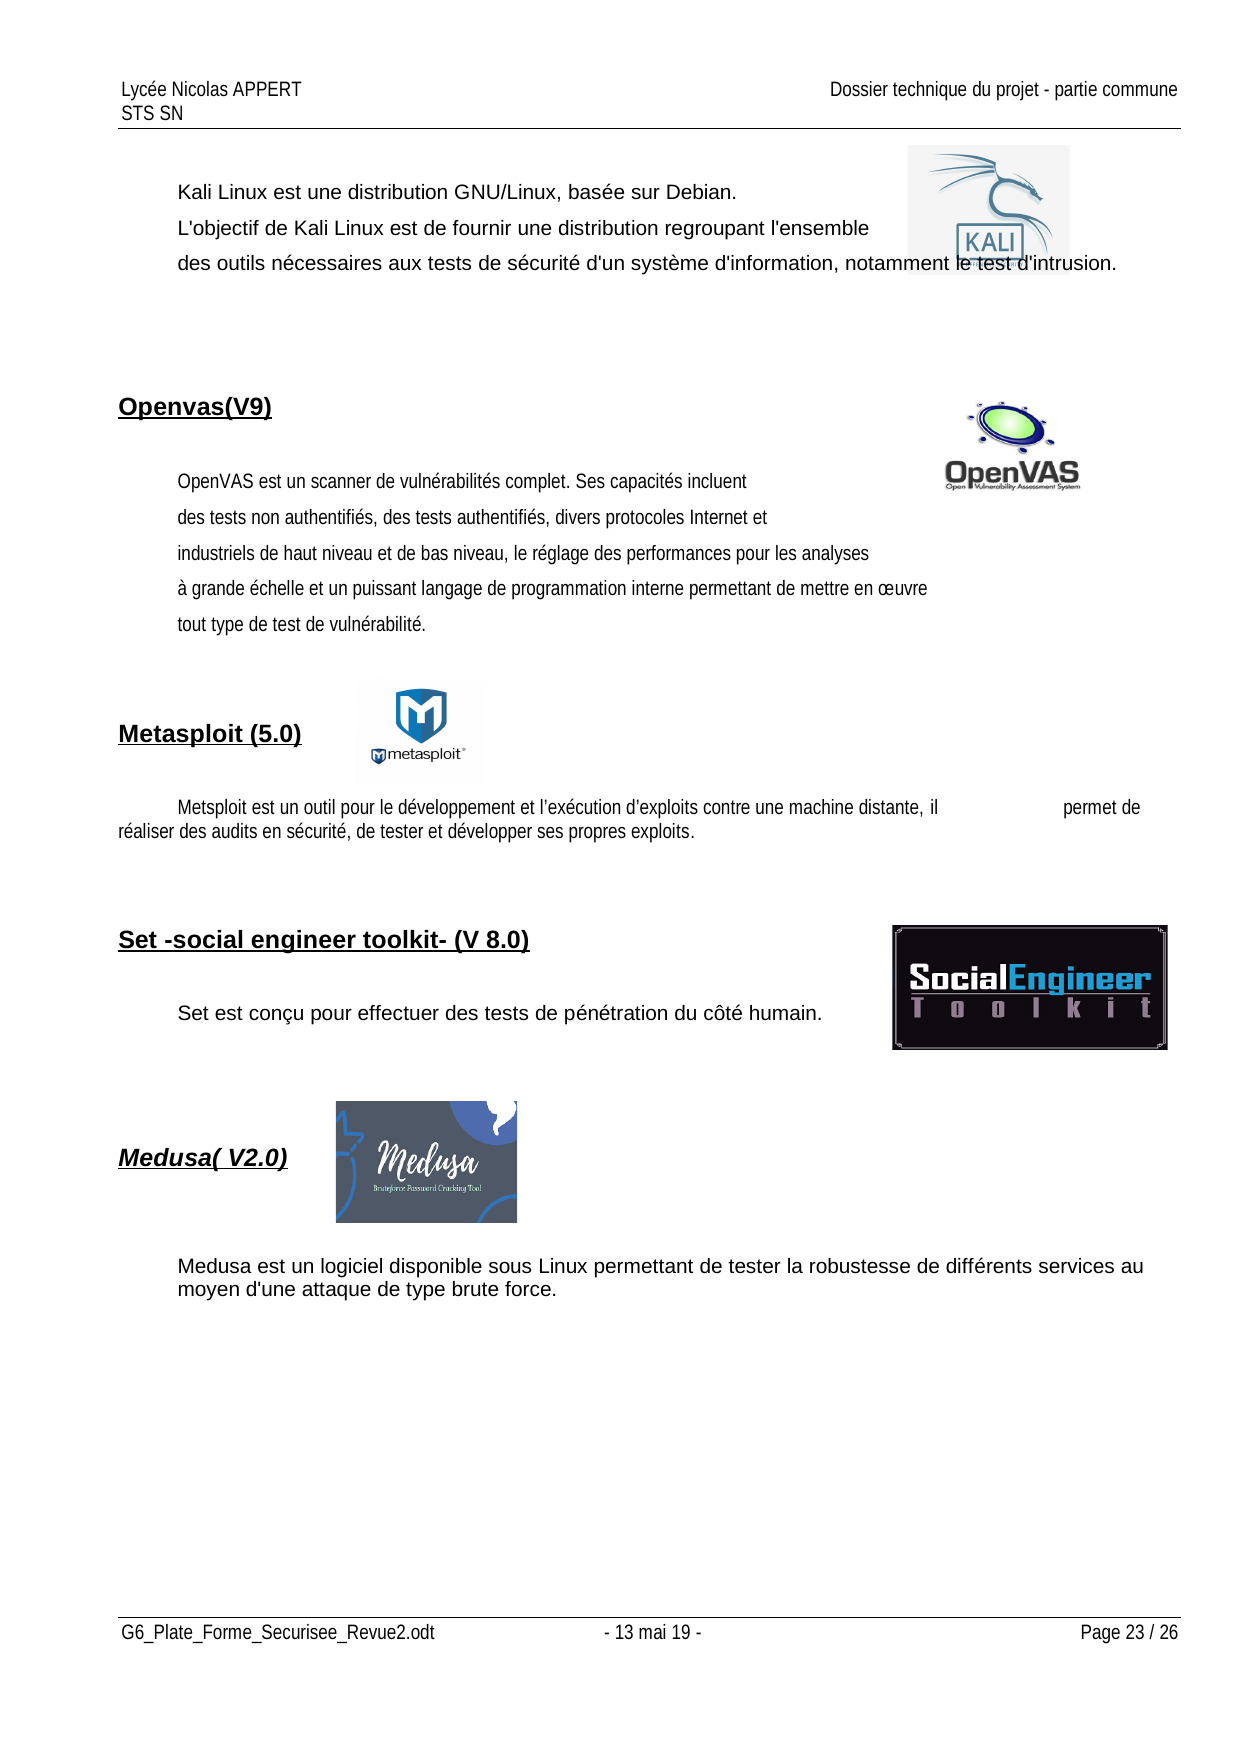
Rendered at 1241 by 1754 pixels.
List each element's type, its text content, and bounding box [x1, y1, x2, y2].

text des outils nécessaires aux tests de sécurité d'un système d'information, notamment le test d'intrusion. [1070, 252, 1181, 275]
picture [892, 925, 1168, 1050]
text [1090, 469, 1181, 493]
text [1070, 216, 1181, 240]
text à grande échelle et un puissant langage de programmation interne permettant de mettre en œuvre [118, 576, 1181, 600]
text tout type de test de vulnérabilité. [118, 612, 1181, 636]
text des tests non authentifiés, des tests authentifiés, divers protocoles Internet et [118, 504, 1181, 528]
text [1070, 181, 1181, 204]
text des outils nécessaires aux tests de sécurité d'un système d'information, notamment le test d'intrusion. [118, 252, 907, 275]
text [1090, 393, 1181, 421]
text Set est conçu pour effectuer des tests de pénétration du côté humain. [118, 1002, 892, 1025]
text L'objectif de Kali Linux est de fournir une distribution regroupant l'ensemble [118, 216, 907, 240]
text [518, 1143, 1181, 1171]
picture [355, 678, 487, 786]
picture [934, 374, 1090, 519]
picture [907, 145, 1070, 275]
text Medusa( V2.0) [118, 1143, 335, 1171]
text Metsploit est un outil pour le développement et l’exécution d’exploits contre une machine distante, il permet de réaliser des audits en sécurité, de tester et développer ses propres exploits. [118, 795, 1181, 843]
text [487, 719, 1181, 748]
text Kali Linux est une distribution GNU/Linux, basée sur Debian. [118, 181, 907, 204]
text Medusa est un logiciel disponible sous Linux permettant de tester la robustesse de différents services au moyen d'une attaque de type brute force. [118, 1254, 1181, 1301]
picture [335, 1101, 518, 1223]
text Metasploit (5.0) [118, 719, 355, 748]
text Set -social engineer toolkit- (V 8.0) [118, 926, 892, 954]
text Openvas(V9) [118, 393, 934, 421]
text industriels de haut niveau et de bas niveau, le réglage des performances pour les analyses [118, 540, 1181, 564]
text OpenVAS est un scanner de vulnérabilités complet. Ses capacités incluent [118, 469, 934, 493]
